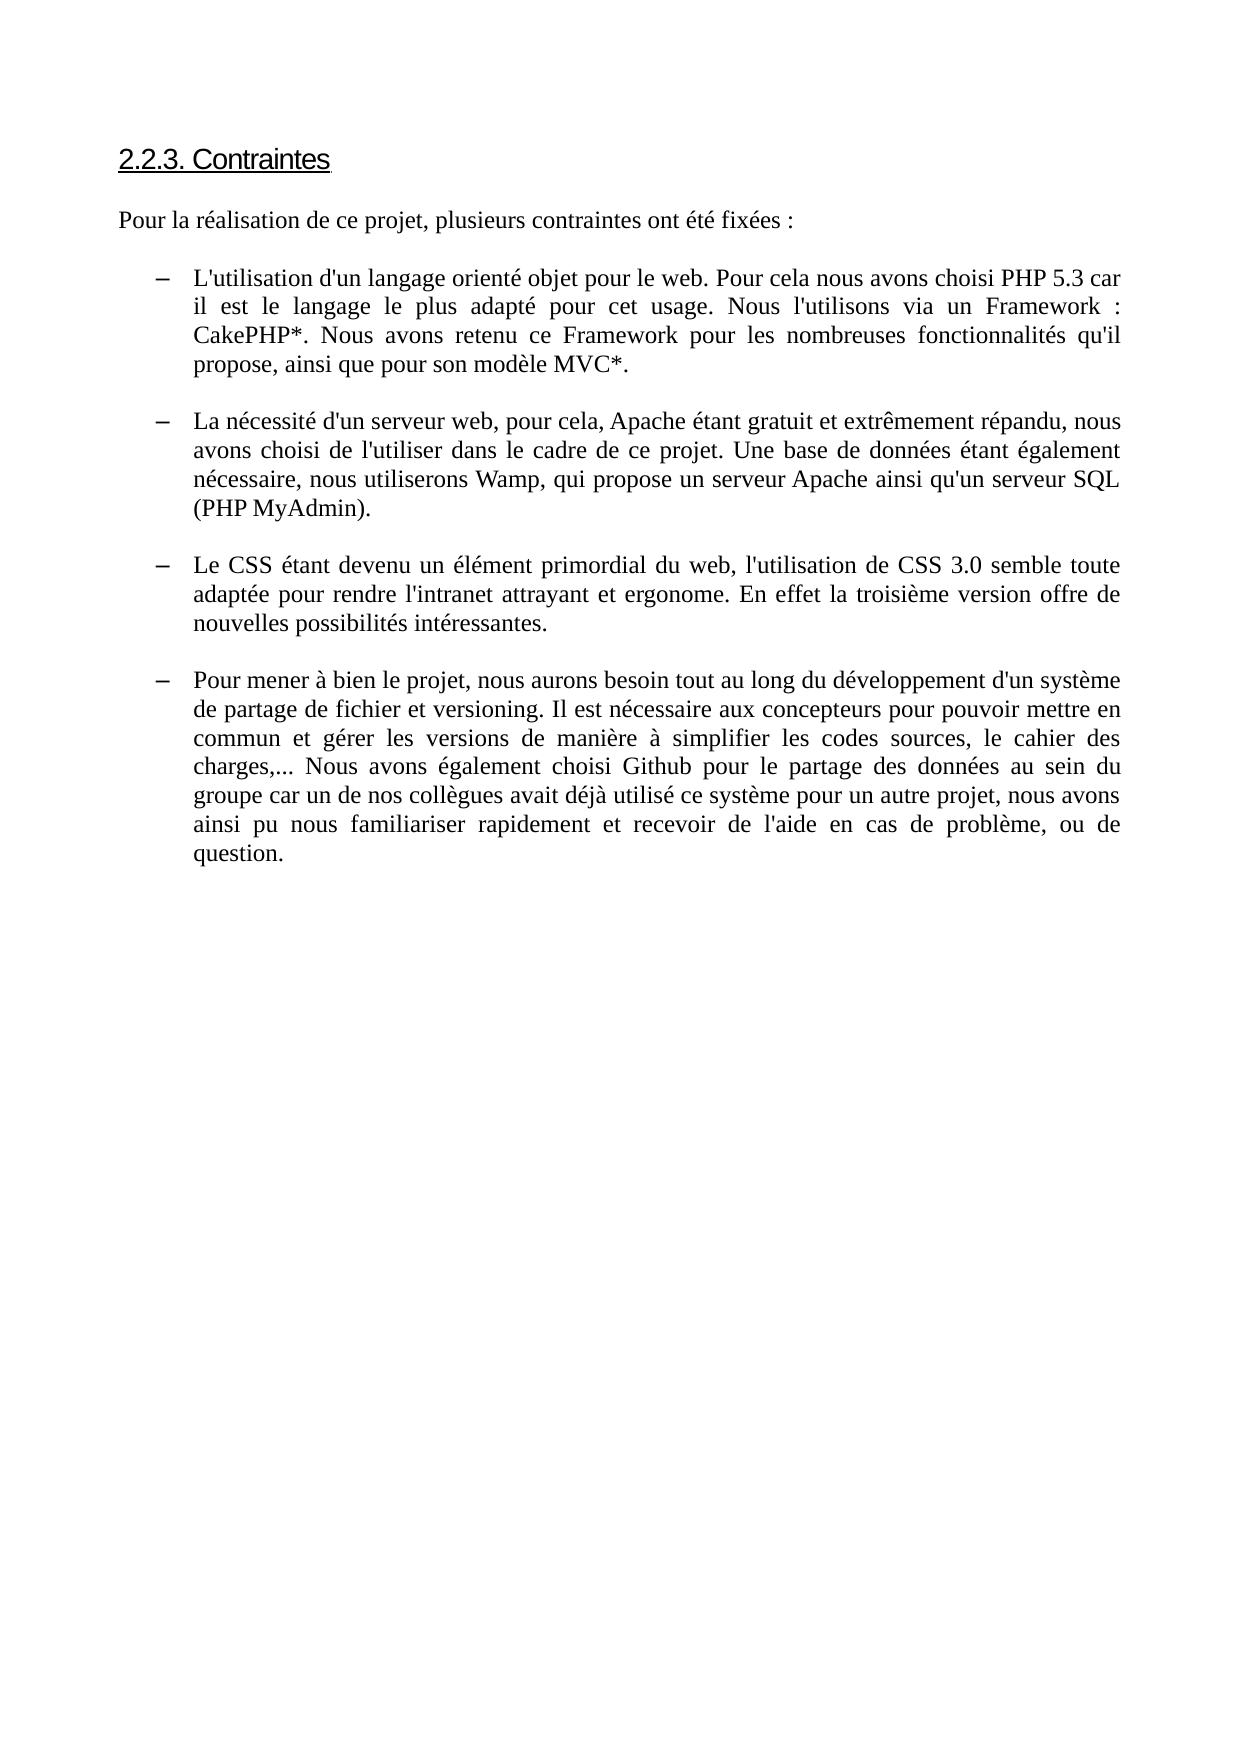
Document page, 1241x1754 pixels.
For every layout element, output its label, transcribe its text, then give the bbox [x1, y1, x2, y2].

list La nécessité d'un serveur web, pour cela, Apache étant gratuit et extrêmement répandu, nous avons choisi de l'utiliser dans le cadre de ce projet. Une base de données étant également nécessaire, nous utiliserons Wamp, qui propose un serveur Apache ainsi qu'un serveur SQL (PHP MyAdmin). [156, 406, 1122, 521]
subtitle 2.2.3. Contraintes [118, 143, 1122, 176]
list L'utilisation d'un langage orienté objet pour le web. Pour cela nous avons choisi PHP 5.3 car il est le langage le plus adapté pour cet usage. Nous l'utilisons via un Framework : CakePHP*. Nous avons retenu ce Framework pour les nombreuses fonctionnalités qu'il propose, ainsi que pour son modèle MVC*. [156, 263, 1122, 378]
list Le CSS étant devenu un élément primordial du web, l'utilisation de CSS 3.0 semble toute adaptée pour rendre l'intranet attrayant et ergonome. En effet la troisième version offre de nouvelles possibilités intéressantes. [156, 550, 1122, 636]
list Pour mener à bien le projet, nous aurons besoin tout au long du développement d'un système de partage de fichier et versioning. Il est nécessaire aux concepteurs pour pouvoir mettre en commun et gérer les versions de manière à simplifier les codes sources, le cahier des charges,... Nous avons également choisi Github pour le partage des données au sein du groupe car un de nos collègues avait déjà utilisé ce système pour un autre projet, nous avons ainsi pu nous familiariser rapidement et recevoir de l'aide en cas de problème, ou de question. [156, 665, 1122, 866]
text Pour la réalisation de ce projet, plusieurs contraintes ont été fixées : [118, 205, 1122, 234]
